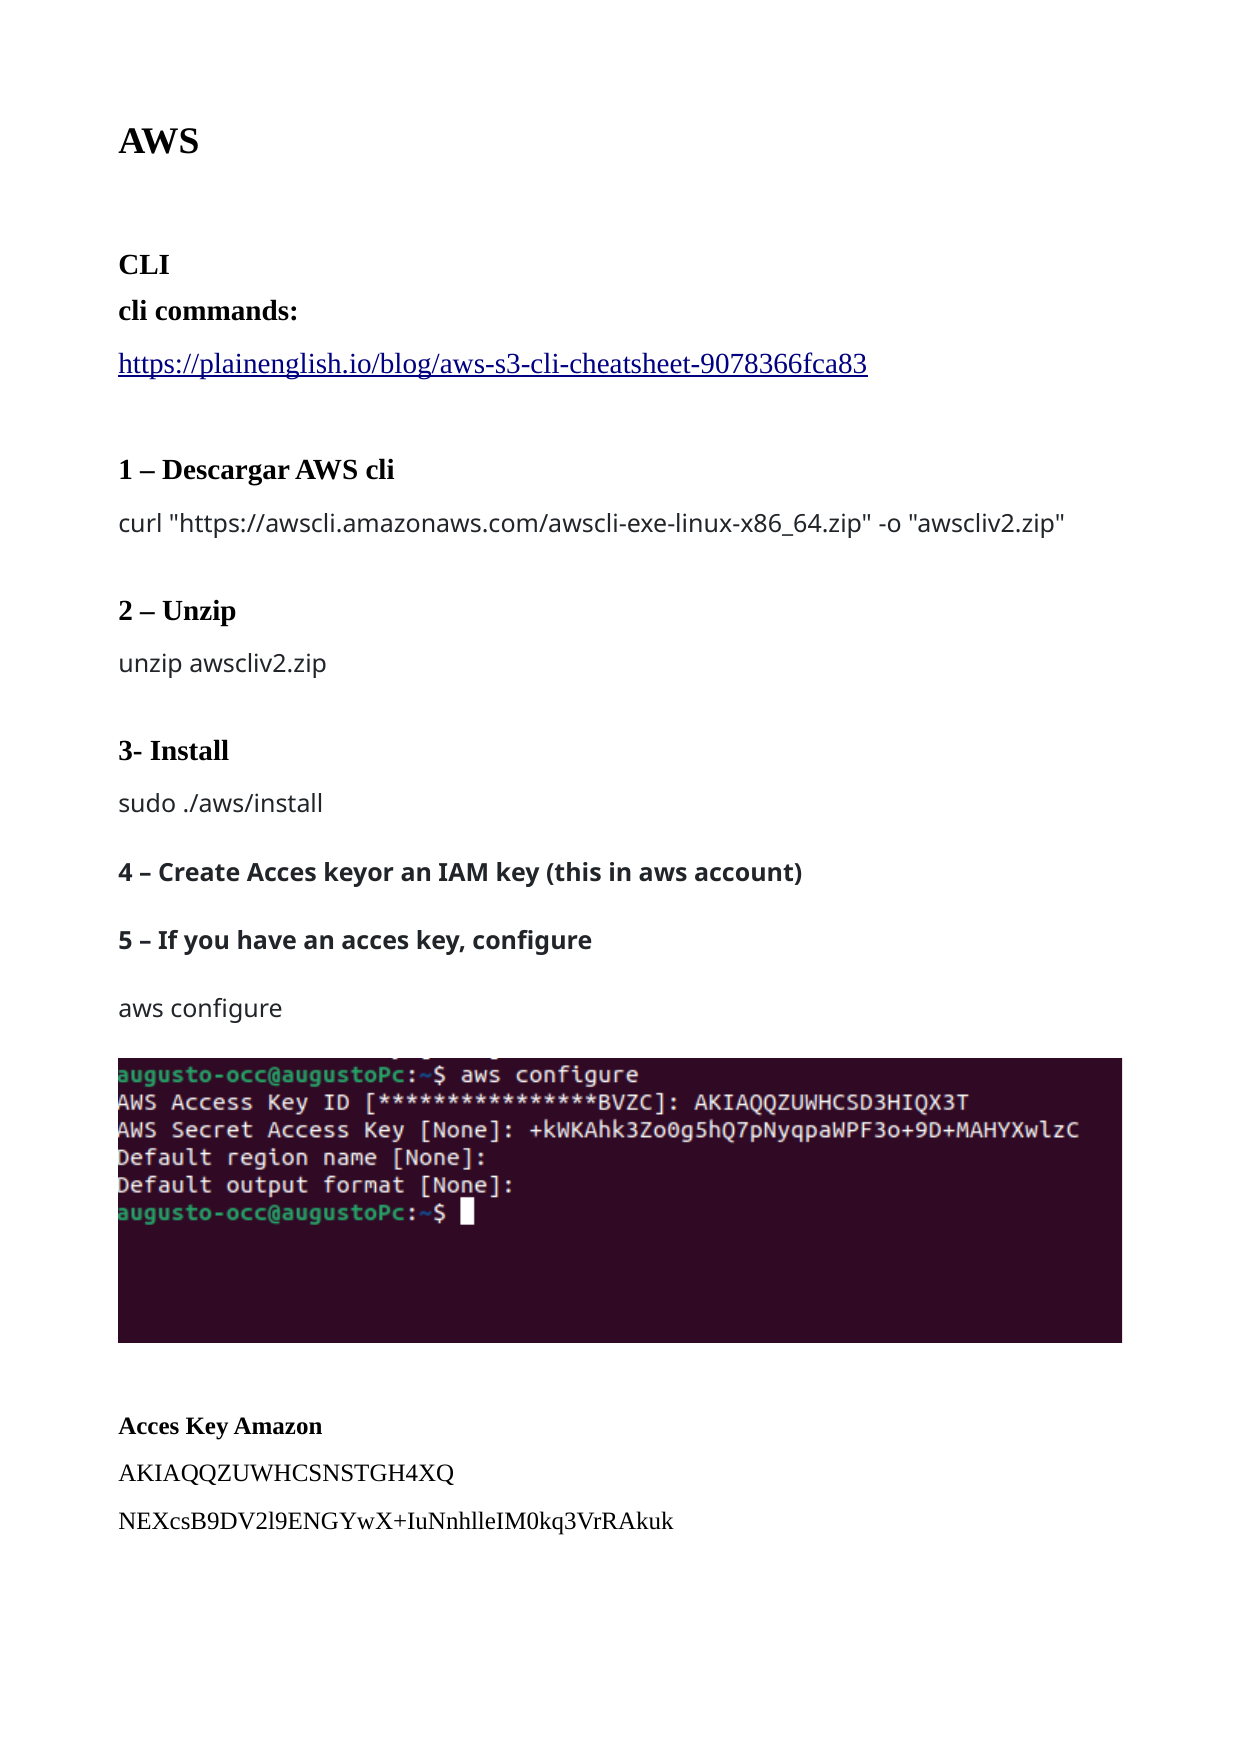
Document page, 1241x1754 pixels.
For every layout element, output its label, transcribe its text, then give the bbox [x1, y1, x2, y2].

picture [118, 1058, 1123, 1343]
text cli commands: [118, 293, 1122, 327]
text Acces Key Amazon [118, 1411, 1122, 1440]
text aws configure [118, 991, 1122, 1024]
text 4 – Create Acces keyor an IAM key (this in aws account) [118, 854, 1122, 888]
text sudo ./aws/install [118, 786, 1122, 820]
text https://plainenglish.io/blog/aws-s3-cli-cheatsheet-9078366fca83 [118, 346, 1122, 380]
text 3- Install [118, 733, 1122, 767]
subtitle AWS [118, 118, 1122, 161]
text unzip awscliv2.zip [118, 646, 1122, 680]
text NEXcsB9DV2l9ENGYwX+IuNnhlleIM0kq3VrRAkuk [118, 1506, 1122, 1535]
text curl "https://awscli.amazonaws.com/awscli-exe-linux-x86_64.zip" -o "awscliv2.zip" [118, 506, 1122, 539]
subtitle CLI [118, 247, 1122, 281]
text 1 – Descargar AWS cli [118, 452, 1122, 486]
text 2 – Unzip [118, 593, 1122, 626]
text AKIAQQZUWHCSNSTGH4XQ [118, 1458, 1122, 1487]
text 5 – If you have an acces key, configure [118, 922, 1122, 956]
